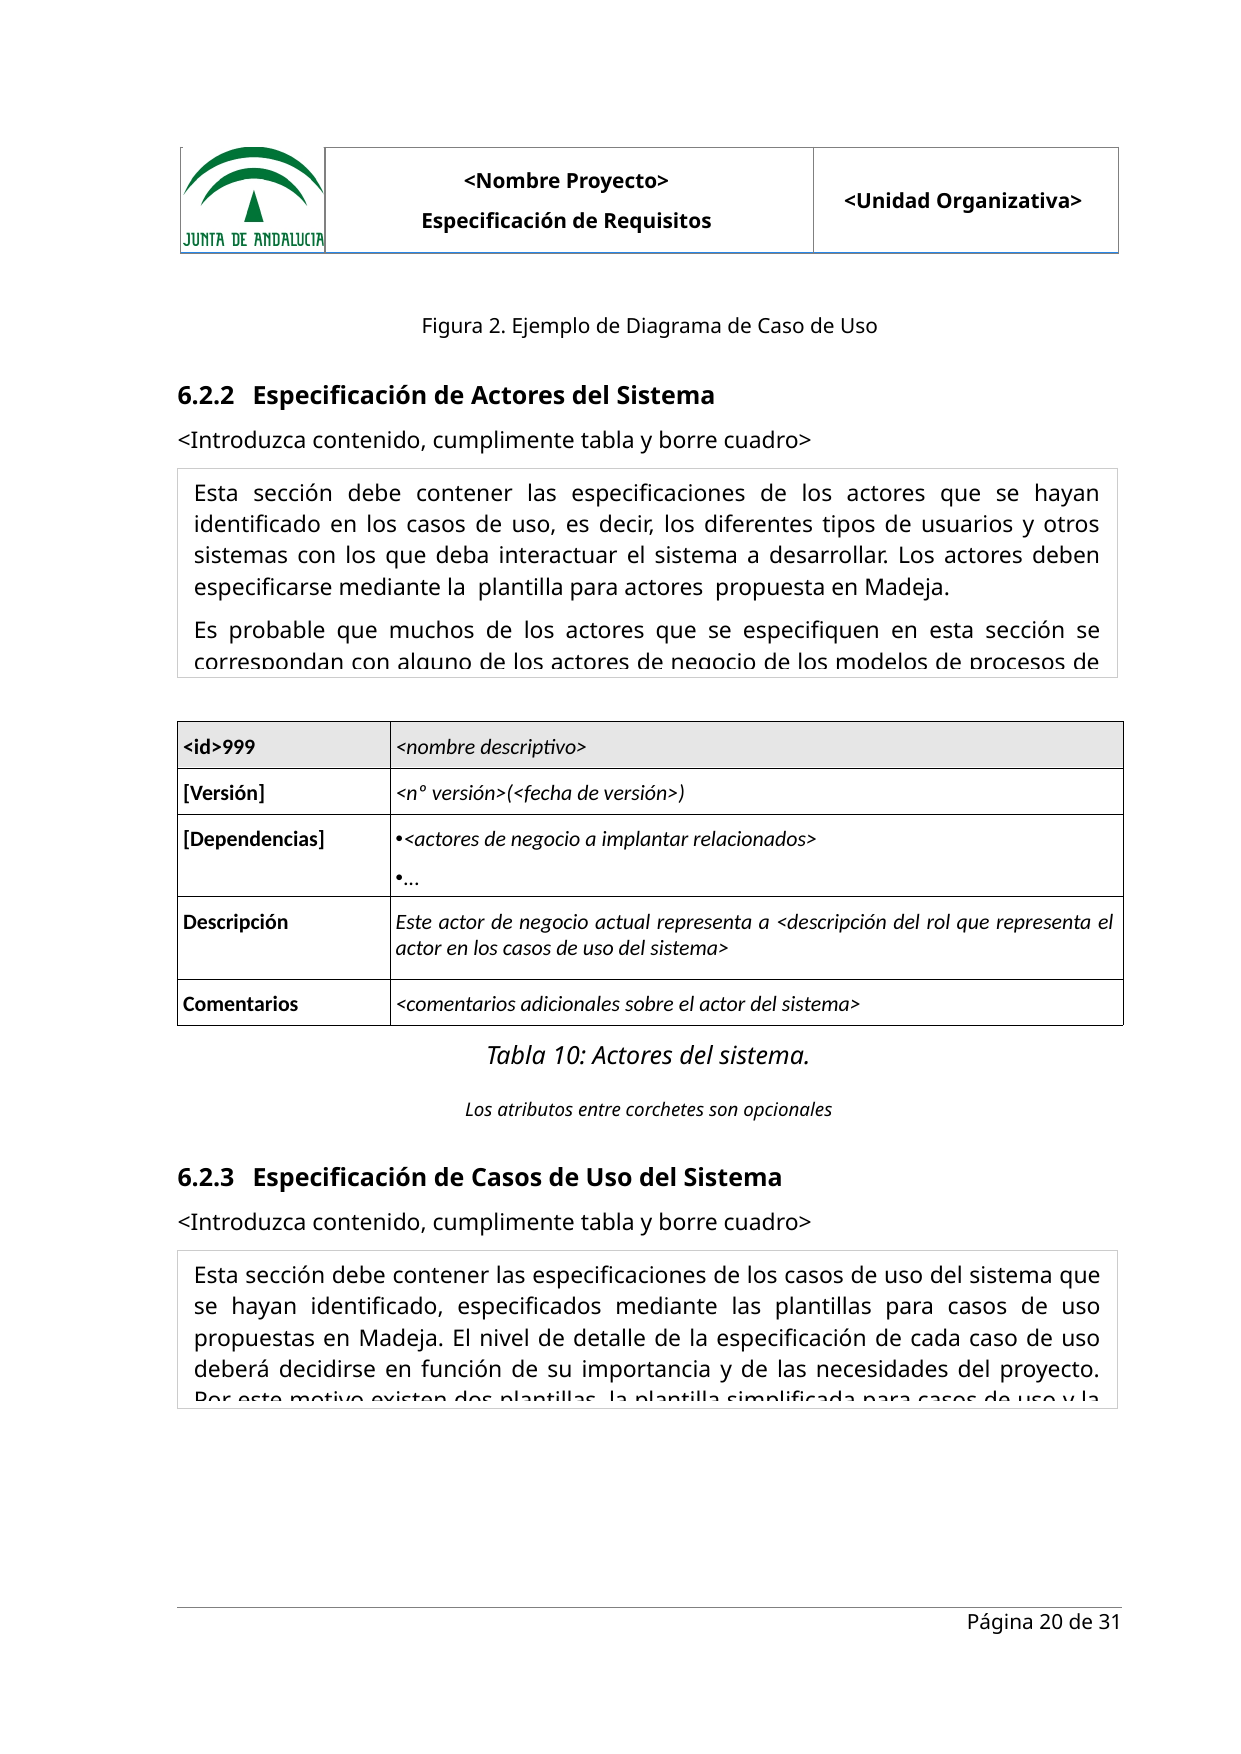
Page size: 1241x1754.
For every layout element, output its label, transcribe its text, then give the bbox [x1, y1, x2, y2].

table_cell Este actor de negocio actual representa a <descripción del rol que representa el actor en los casos de uso del sistema> [391, 897, 1123, 979]
table_header <nombre descriptivo> [391, 722, 1123, 767]
text <Introduzca contenido, cumplimente tabla y borre cuadro> [177, 1206, 1122, 1237]
picture [183, 147, 324, 246]
table_cell [Dependencias] [178, 815, 390, 896]
table_header <id>999 [178, 722, 390, 767]
table_cell [Versión] [178, 769, 390, 813]
text Es probable que muchos de los actores que se especifiquen en esta sección se correspondan con alguno de los actores de negocio de los modelos de procesos de negocio de las secciones 3.2.1 o 4.2.1. En ese caso, la especificación del actor de sistema en esta sección deberá trazarse hacia el actor de negocio oportuno. [194, 614, 1101, 668]
text <Introduzca contenido, cumplimente tabla y borre cuadro> [177, 424, 1122, 455]
text Figura 2. Ejemplo de Diagrama de Caso de Uso [177, 311, 1122, 340]
table_cell Comentarios [178, 980, 390, 1025]
table_cell <actores de negocio a implantar relacionados> ... [391, 815, 1123, 896]
text Esta sección debe contener las especificaciones de los actores que se hayan identificado en los casos de uso, es decir, los diferentes tipos de usuarios y otros sistemas con los que deba interactuar el sistema a desarrollar. Los actores deben especificarse mediante la plantilla para actores propuesta en Madeja. [194, 477, 1101, 602]
subtitle Especificación de Casos de Uso del Sistema [177, 1159, 1122, 1194]
table_cell <nº versión>(<fecha de versión>) [391, 769, 1123, 813]
table_cell <comentarios adicionales sobre el actor del sistema> [391, 980, 1123, 1025]
text Tabla 10: Actores del sistema. [177, 1037, 1122, 1072]
table_cell Descripción [178, 897, 390, 979]
subtitle Especificación de Actores del Sistema [177, 377, 1122, 411]
text Esta sección debe contener las especificaciones de los casos de uso del sistema que se hayan identificado, especificados mediante las plantillas para casos de uso propuestas en Madeja. El nivel de detalle de la especificación de cada caso de uso deberá decidirse en función de su importancia y de las necesidades del proyecto. Por este motivo existen dos plantillas, la plantilla simplificada para casos de uso y la plantilla detallada, que se muestran a continuación. [194, 1259, 1101, 1401]
text Los atributos entre corchetes son opcionales [177, 1097, 1122, 1122]
